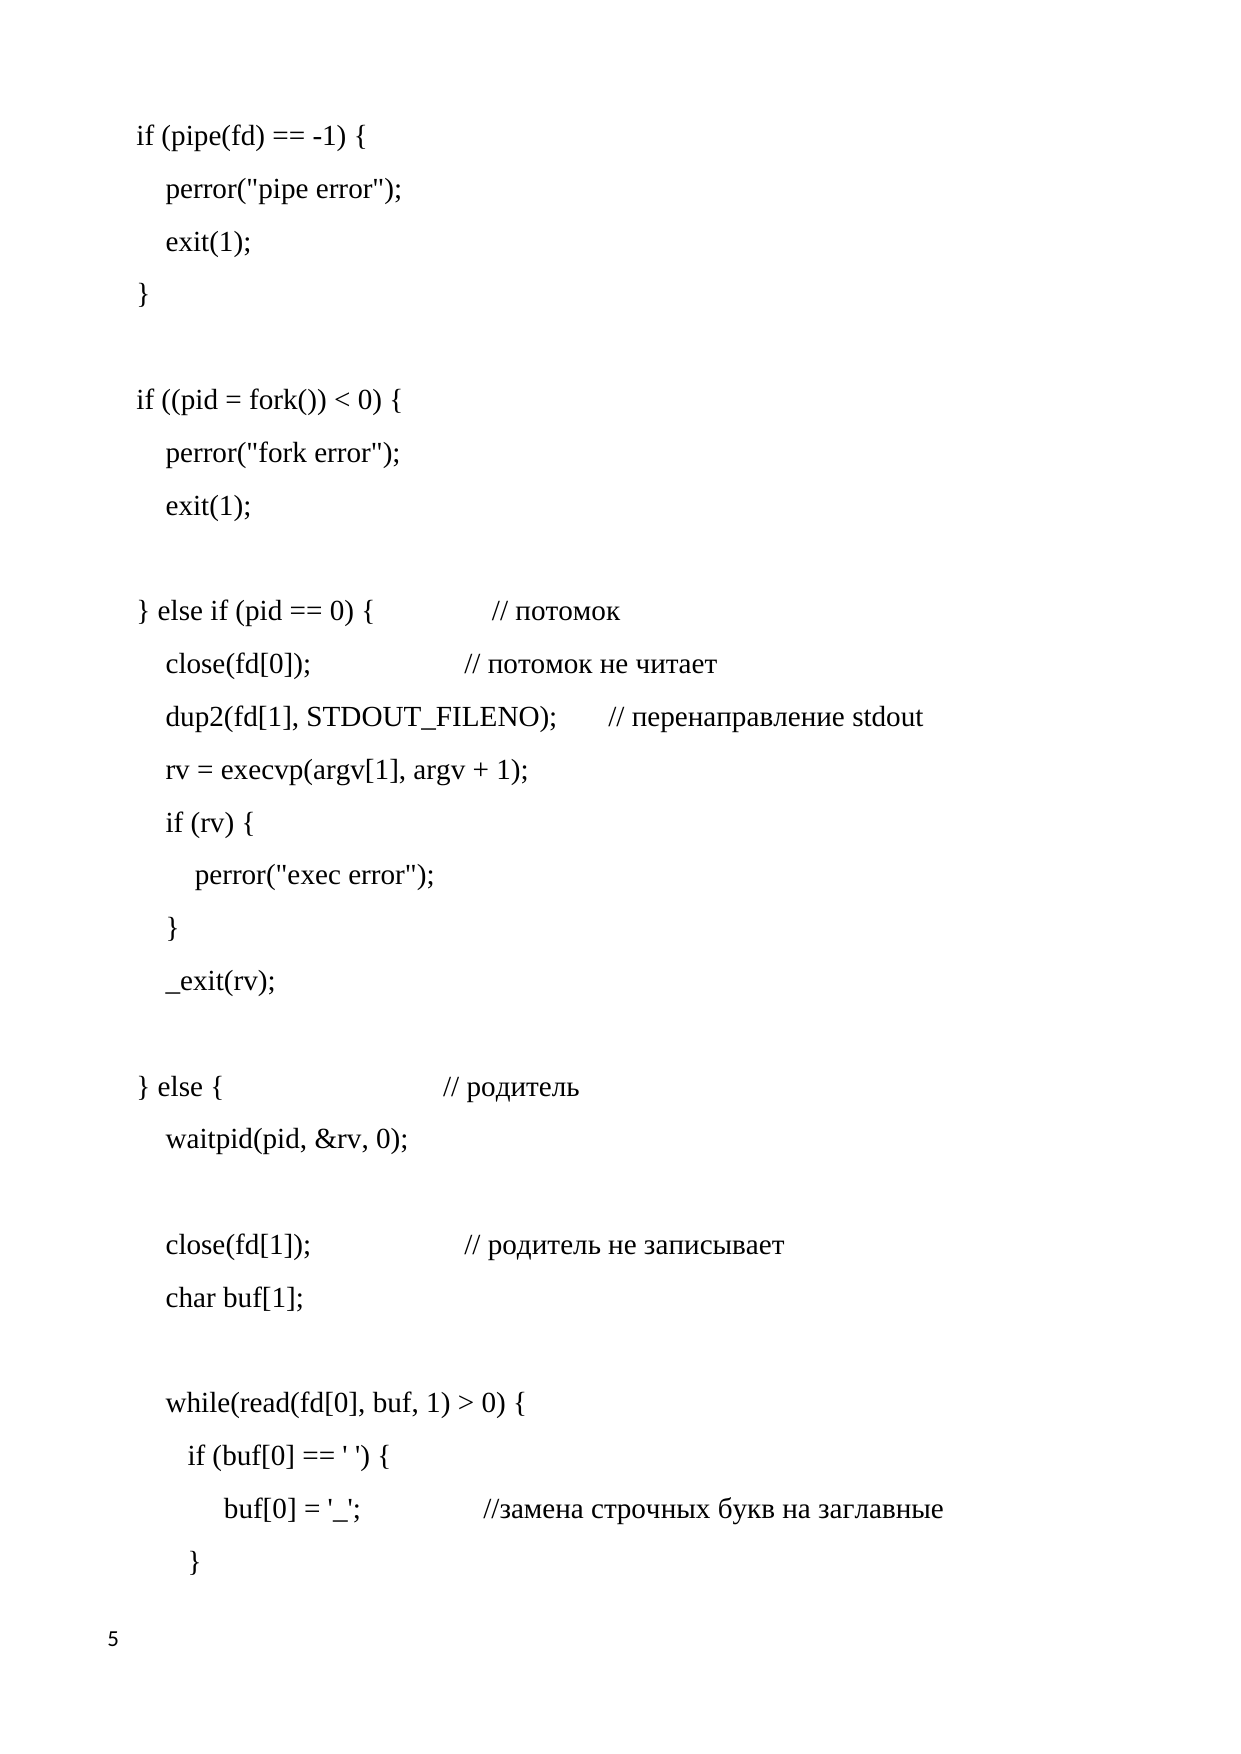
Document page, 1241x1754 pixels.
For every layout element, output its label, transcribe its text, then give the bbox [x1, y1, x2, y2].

text } else if (pid == 0) { // потомок [107, 593, 1153, 627]
text } [107, 910, 1153, 944]
text close(fd[1]); // родитель не записывает [107, 1227, 1153, 1261]
text _exit(rv); [107, 963, 1153, 997]
text if (pipe(fd) == -1) { [107, 118, 1153, 152]
text waitpid(pid, &rv, 0); [107, 1122, 1153, 1155]
text } else { // родитель [107, 1069, 1153, 1102]
text exit(1); [107, 488, 1153, 521]
text } [107, 1544, 1153, 1578]
text exit(1); [107, 224, 1153, 257]
text } [107, 277, 1153, 310]
text if (buf[0] == ' ') { [107, 1438, 1153, 1472]
text buf[0] = '_'; //замена строчных букв на заглавные [107, 1491, 1153, 1525]
text perror("exec error"); [107, 857, 1153, 891]
text perror("pipe error"); [107, 171, 1153, 204]
text while(read(fd[0], buf, 1) > 0) { [107, 1386, 1153, 1419]
text if ((pid = fork()) < 0) { [107, 382, 1153, 416]
text perror("fork error"); [107, 435, 1153, 468]
text close(fd[0]); // потомок не читает [107, 646, 1153, 680]
text rv = execvp(argv[1], argv + 1); [107, 752, 1153, 785]
text dup2(fd[1], STDOUT_FILENO); // перенаправление stdout [107, 699, 1153, 733]
text if (rv) { [107, 805, 1153, 838]
text char buf[1]; [107, 1280, 1153, 1313]
